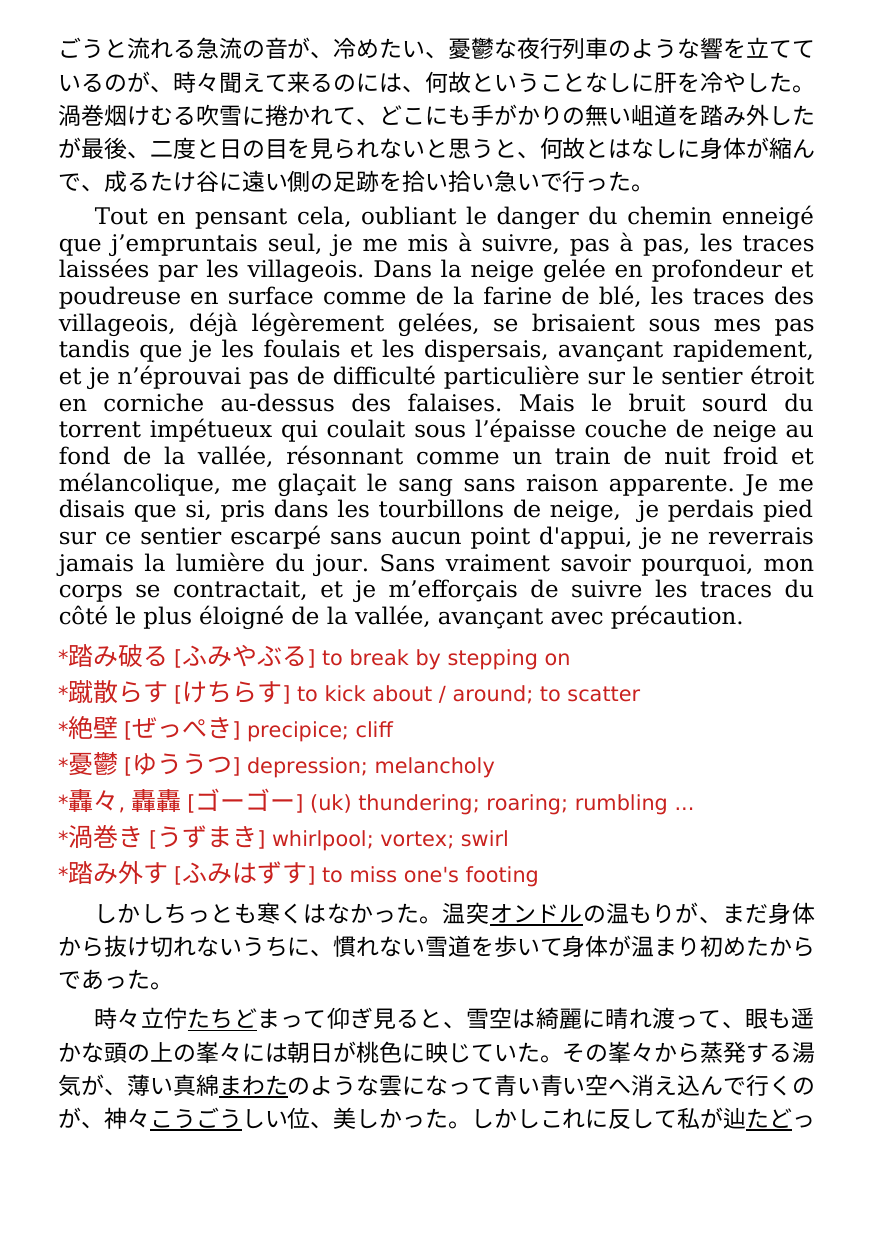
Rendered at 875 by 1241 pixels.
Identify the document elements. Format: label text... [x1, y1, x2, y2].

text ごうと流れる急流の音が、冷めたい、憂鬱な夜行列車のような響を立てているのが、時々聞えて来るのには、何故ということなしに肝を冷やした。渦巻烟けむる吹雪に捲かれて、どこにも手がかりの無い岨道を踏み外したが最後、二度と日の目を見られないと思うと、何故とはなしに身体が縮んで、成るたけ谷に遠い側の足跡を拾い拾い急いで行った。 [58, 31, 815, 197]
text Tout en pensant cela, oubliant le danger du chemin enneigé que j’empruntais seul, je me mis à suivre, pas à pas, les traces laissées par les villageois. Dans la neige gelée en profondeur et poudreuse en surface comme de la farine de blé, les traces des villageois, déjà légèrement gelées, se brisaient sous mes pas tandis que je les foulais et les dispersais, avançant rapidement, et je n’éprouvai pas de difficulté particulière sur le sentier étroit en corniche au-dessus des falaises. Mais le bruit sourd du torrent impétueux qui coulait sous l’épaisse couche de neige au fond de la vallée, résonnant comme un train de nuit froid et mélancolique, me glaçait le sang sans raison apparente. Je me disais que si, pris dans les tourbillons de neige, je perdais pied sur ce sentier escarpé sans aucun point d'appui, je ne reverrais jamais la lumière du jour. Sans vraiment savoir pourquoi, mon corps se contractait, et je m’efforçais de suivre les traces du côté le plus éloigné de la vallée, avançant avec précaution. [58, 203, 815, 630]
text *憂鬱 [ゆううつ] depression; melancholy [58, 745, 816, 781]
text 時々立佇たちどまって仰ぎ見ると、雪空は綺麗に晴れ渡って、眼も遥かな頭の上の峯々には朝日が桃色に映じていた。その峯々から蒸発する湯気が、薄い真綿まわたのような雲になって青い青い空へ消え込んで行くのが、神々こうごうしい位、美しかった。しかしこれに反して私が辿たどっ [58, 1001, 815, 1134]
text *轟々, 轟轟 [ゴーゴー] (uk) thundering; roaring; rumbling ... [58, 781, 816, 817]
text *踏み外す [ふみはずす] to miss one's footing [58, 853, 816, 890]
text *蹴散らす [けちらす] to kick about / around; to scatter [58, 672, 816, 708]
text しかしちっとも寒くはなかった。温突オンドルの温もりが、まだ身体から抜け切れないうちに、慣れない雪道を歩いて身体が温まり初めたからであった。 [58, 896, 815, 995]
text *絶壁 [ぜっぺき] precipice; cliff [58, 708, 816, 745]
text *渦巻き [うずまき] whirlpool; vortex; swirl [58, 817, 816, 853]
text *踏み破る [ふみやぶる] to break by stepping on [58, 636, 816, 672]
